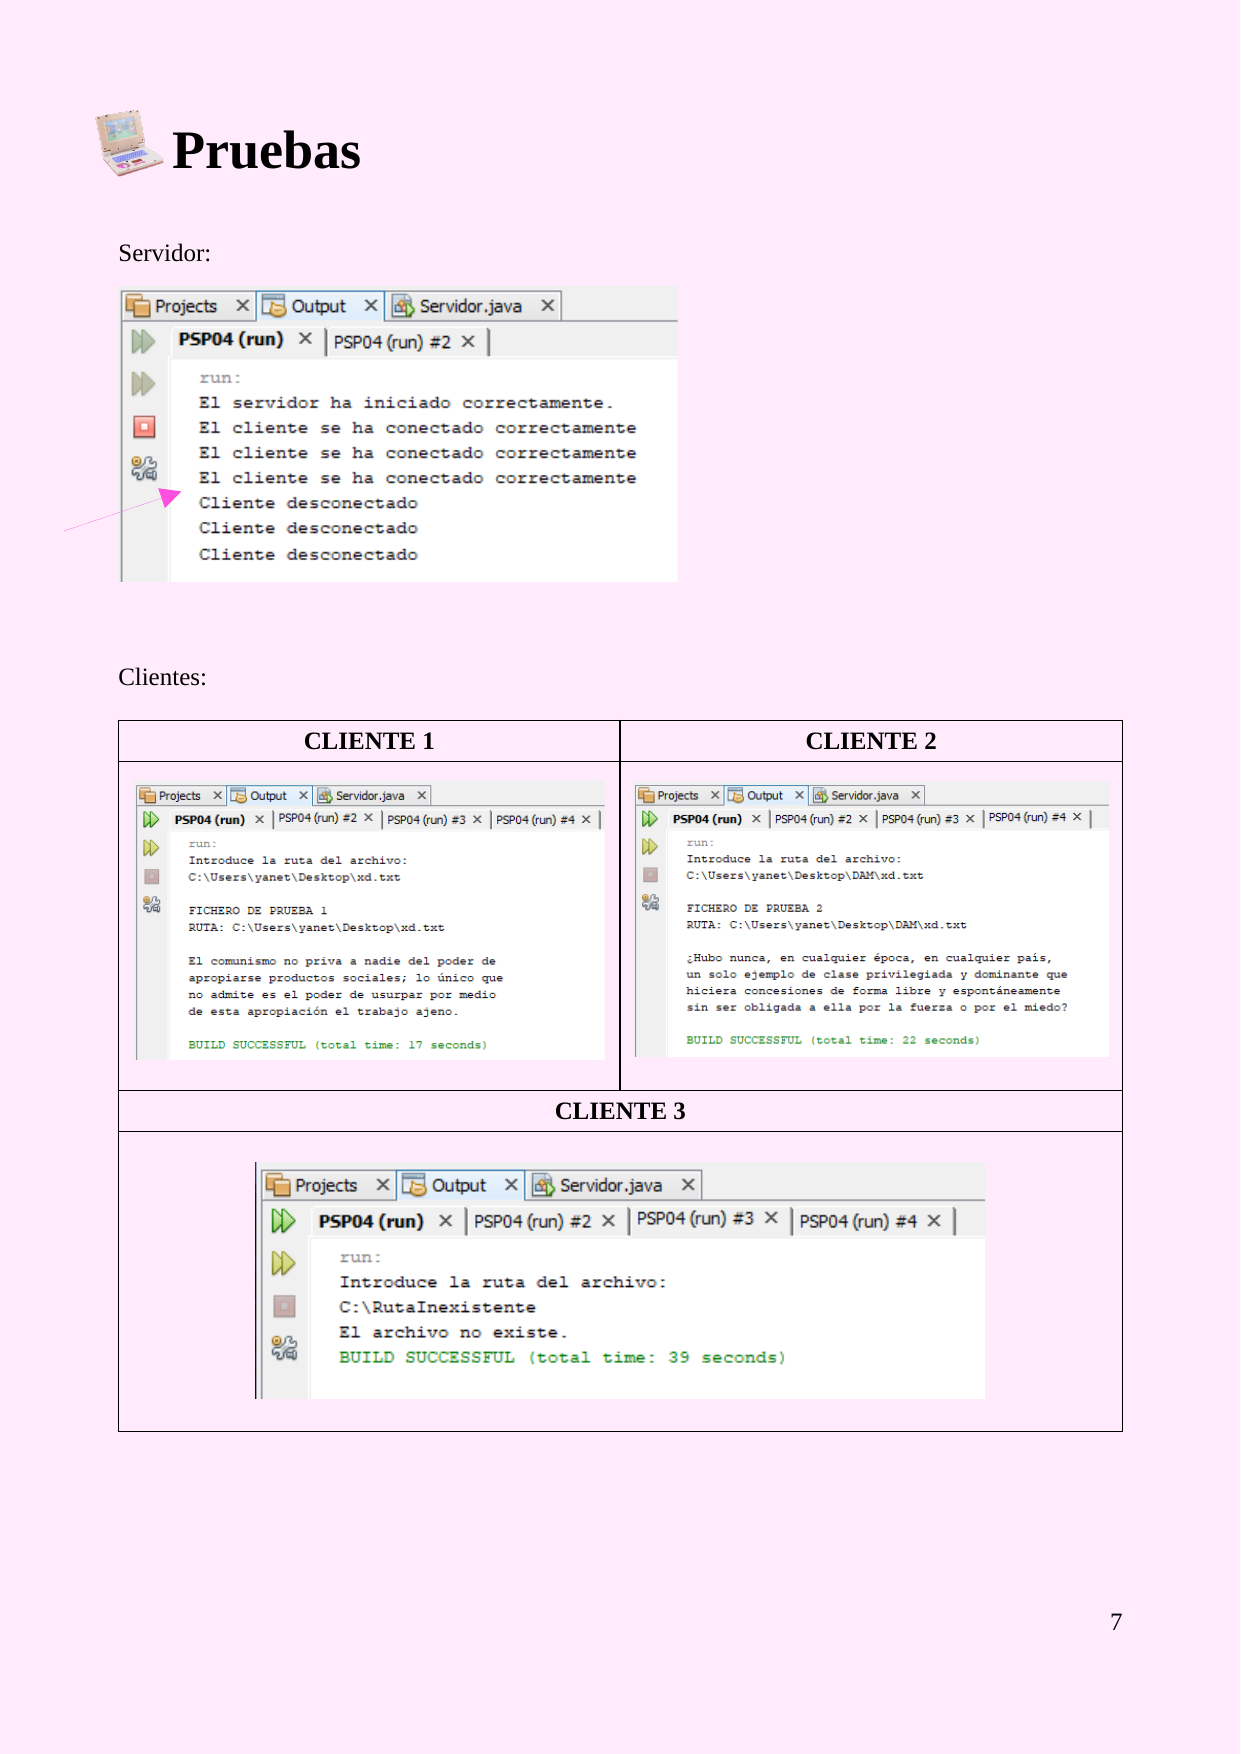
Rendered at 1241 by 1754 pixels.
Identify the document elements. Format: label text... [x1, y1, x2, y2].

text Clientes: [118, 662, 1122, 691]
picture [133, 780, 605, 1060]
picture [255, 1162, 986, 1399]
table_header CLIENTE 2 [621, 721, 1122, 761]
picture [118, 286, 678, 582]
table_header CLIENTE 1 [119, 721, 619, 761]
picture [632, 781, 1109, 1057]
text Pruebas [168, 118, 1122, 180]
table_cell [119, 1132, 1122, 1431]
picture [85, 98, 168, 181]
table_cell [119, 762, 619, 1089]
table_cell CLIENTE 3 [119, 1091, 1122, 1131]
table_cell [621, 762, 1122, 1089]
text Servidor: [118, 238, 1122, 267]
